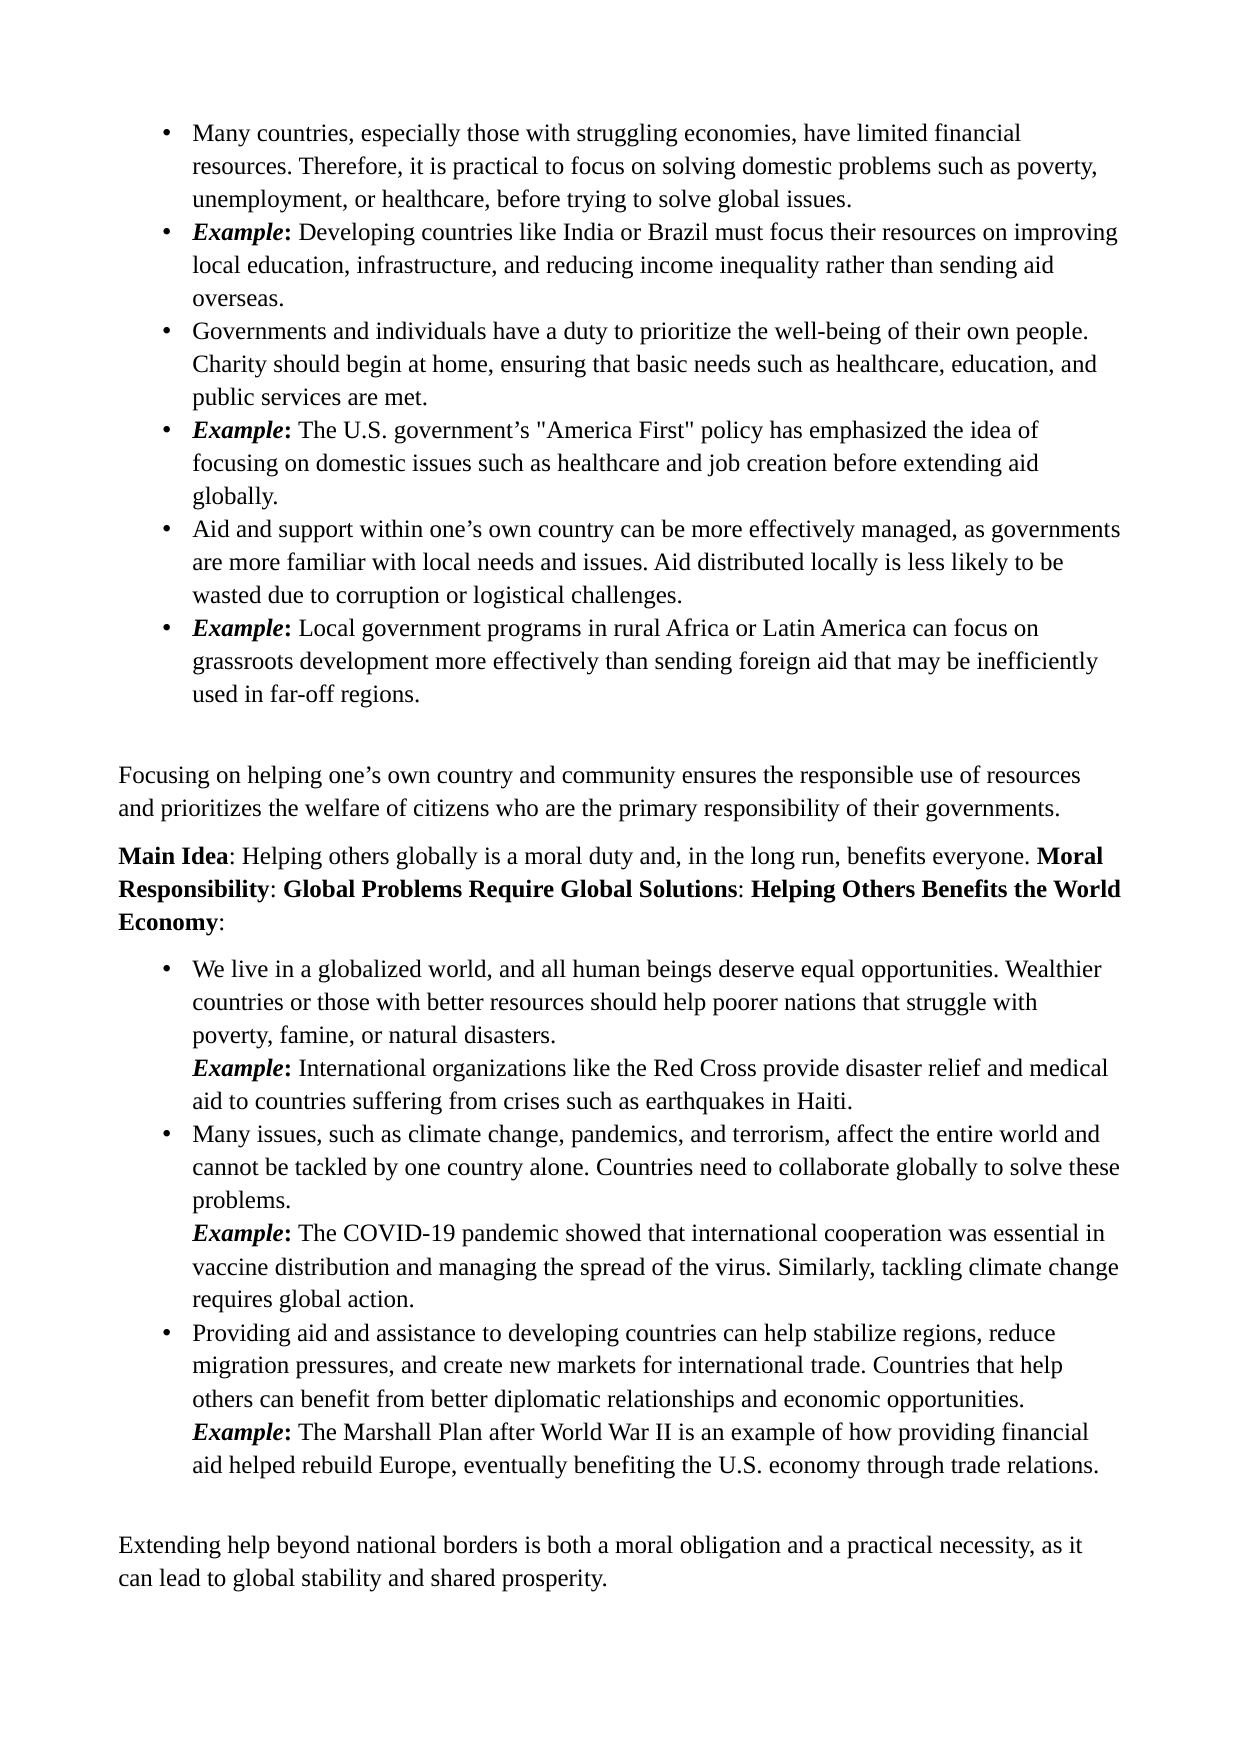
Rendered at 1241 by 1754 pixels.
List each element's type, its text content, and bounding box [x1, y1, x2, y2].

list Example: Developing countries like India or Brazil must focus their resources on improving local education, infrastructure, and reducing income inequality rather than sending aid overseas. [162, 217, 1122, 312]
list Providing aid and assistance to developing countries can help stabilize regions, reduce migration pressures, and create new markets for international trade. Countries that help others can benefit from better diplomatic relationships and economic opportunities. [162, 1318, 1122, 1412]
list Many issues, such as climate change, pandemics, and terrorism, affect the entire world and cannot be tackled by one country alone. Countries need to collaborate globally to solve these problems. [162, 1119, 1122, 1214]
text Main Idea: Helping others globally is a moral duty and, in the long run, benefits everyone. Moral Responsibility: Global Problems Require Global Solutions: Helping Others Benefits the World Economy: [118, 841, 1122, 936]
text Extending help beyond national borders is both a moral obligation and a practical necessity, as it can lead to global stability and shared prosperity. [118, 1497, 1122, 1592]
list Example: The Marshall Plan after World War II is an example of how providing financial aid helped rebuild Europe, eventually benefiting the U.S. economy through trade relations. [162, 1417, 1122, 1478]
list Aid and support within one’s own country can be more effectively managed, as governments are more familiar with local needs and issues. Aid distributed locally is less likely to be wasted due to corruption or logistical challenges. [162, 514, 1122, 609]
list Example: The COVID-19 pandemic showed that international cooperation was essential in vaccine distribution and managing the spread of the virus. Similarly, tackling climate change requires global action. [162, 1218, 1122, 1313]
list Example: Local government programs in rural Africa or Latin America can focus on grassroots development more effectively than sending foreign aid that may be inefficiently used in far-off regions. [162, 613, 1122, 708]
list Many countries, especially those with struggling economies, have limited financial resources. Therefore, it is practical to focus on solving domestic problems such as poverty, unemployment, or healthcare, before trying to solve global issues. [162, 118, 1122, 213]
list Example: The U.S. government’s "America First" policy has emphasized the idea of focusing on domestic issues such as healthcare and job creation before extending aid globally. [162, 415, 1122, 510]
list Example: International organizations like the Red Cross provide disaster relief and medical aid to countries suffering from crises such as earthquakes in Haiti. [162, 1053, 1122, 1115]
list Governments and individuals have a duty to prioritize the well-being of their own people. Charity should begin at home, ensuring that basic needs such as healthcare, education, and public services are met. [162, 316, 1122, 411]
text Focusing on helping one’s own country and community ensures the responsible use of resources and prioritizes the welfare of citizens who are the primary responsibility of their governments. [118, 727, 1122, 822]
list We live in a globalized world, and all human beings deserve equal opportunities. Wealthier countries or those with better resources should help poorer nations that struggle with poverty, famine, or natural disasters. [162, 954, 1122, 1049]
